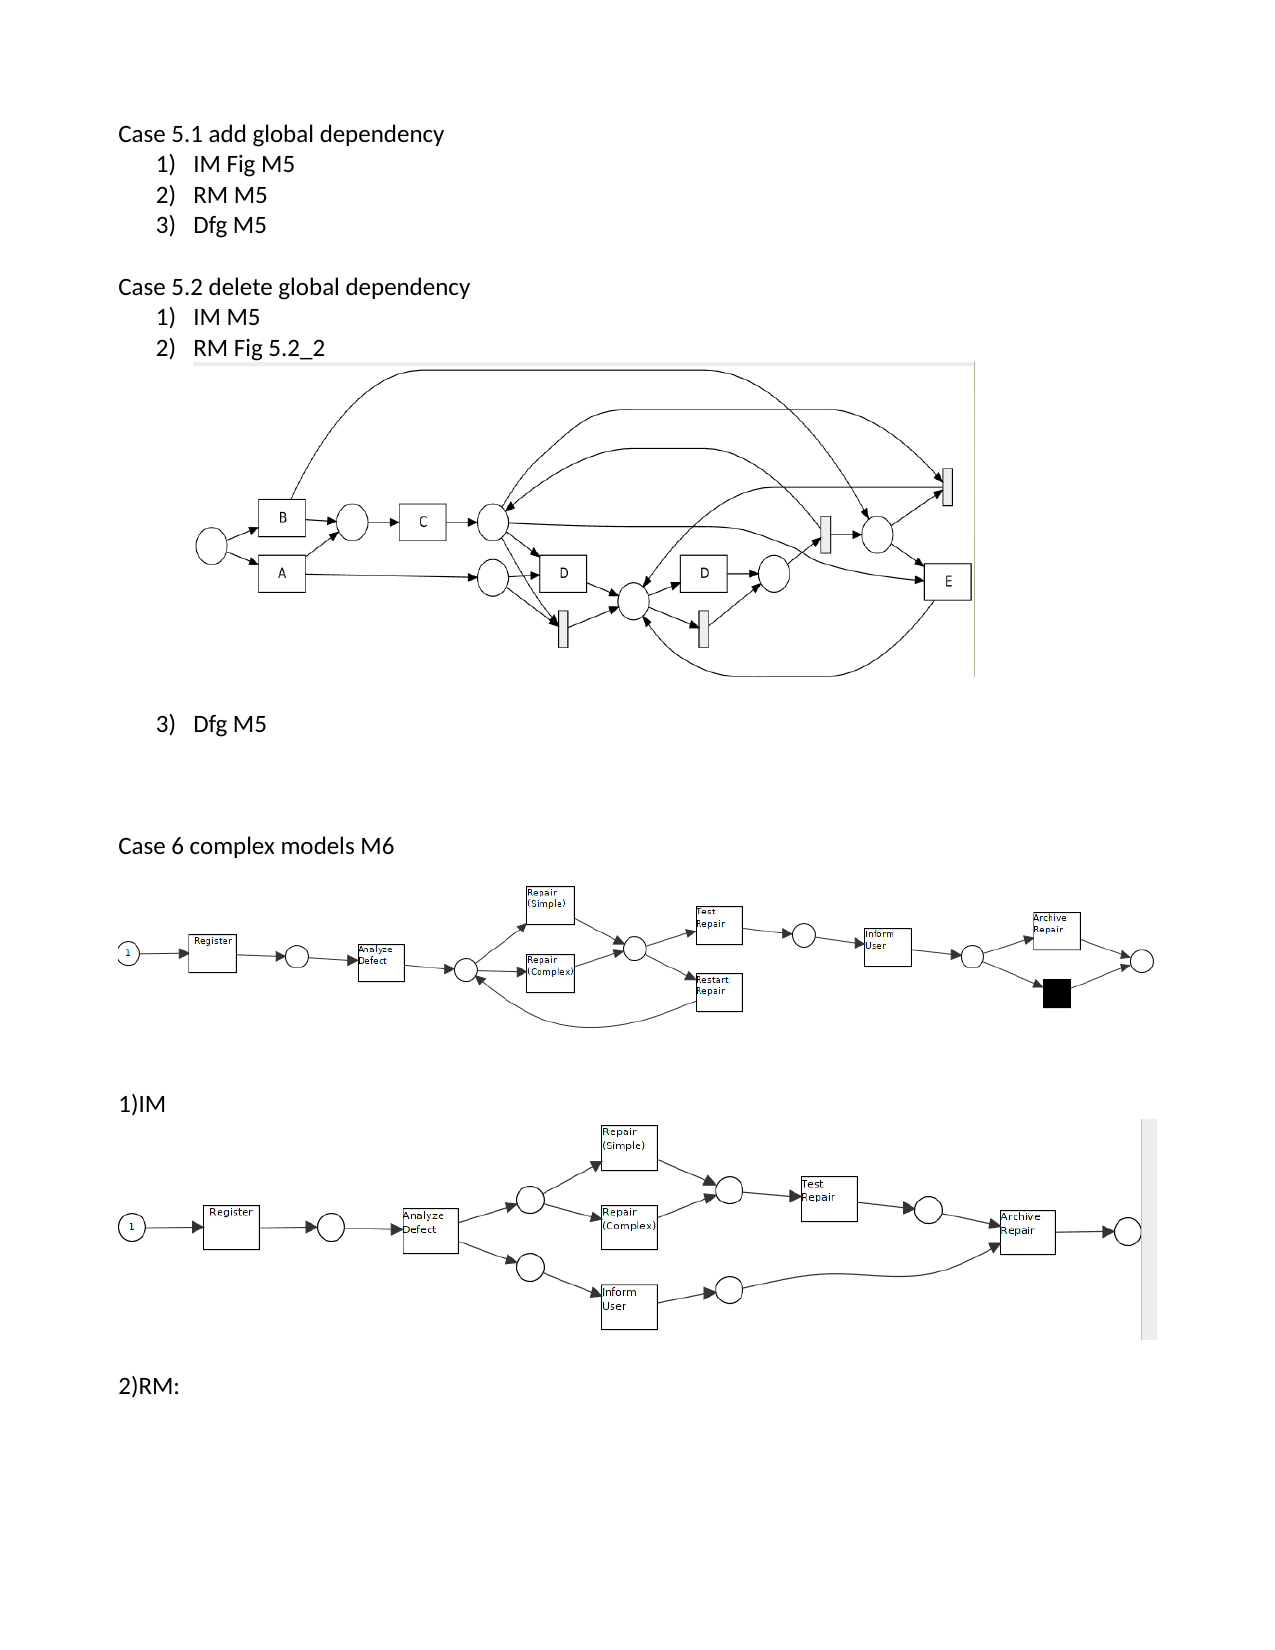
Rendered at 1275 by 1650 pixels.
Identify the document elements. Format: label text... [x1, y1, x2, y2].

list IM M5 [156, 301, 1157, 332]
list RM Fig 5.2_2 [156, 332, 1157, 362]
text Case 6 complex models M6 [118, 830, 1157, 860]
picture [193, 362, 975, 677]
picture [118, 1119, 1157, 1340]
picture [118, 860, 1157, 1058]
list IM Fig M5 [156, 149, 1157, 179]
text Case 5.1 add global dependency [118, 118, 1157, 149]
text 2)RM: [118, 1370, 1157, 1401]
list Dfg M5 [156, 210, 1157, 240]
text 1)IM [118, 1088, 1157, 1119]
list Dfg M5 [156, 708, 1157, 738]
list RM M5 [156, 179, 1157, 210]
text Case 5.2 delete global dependency [118, 271, 1157, 301]
